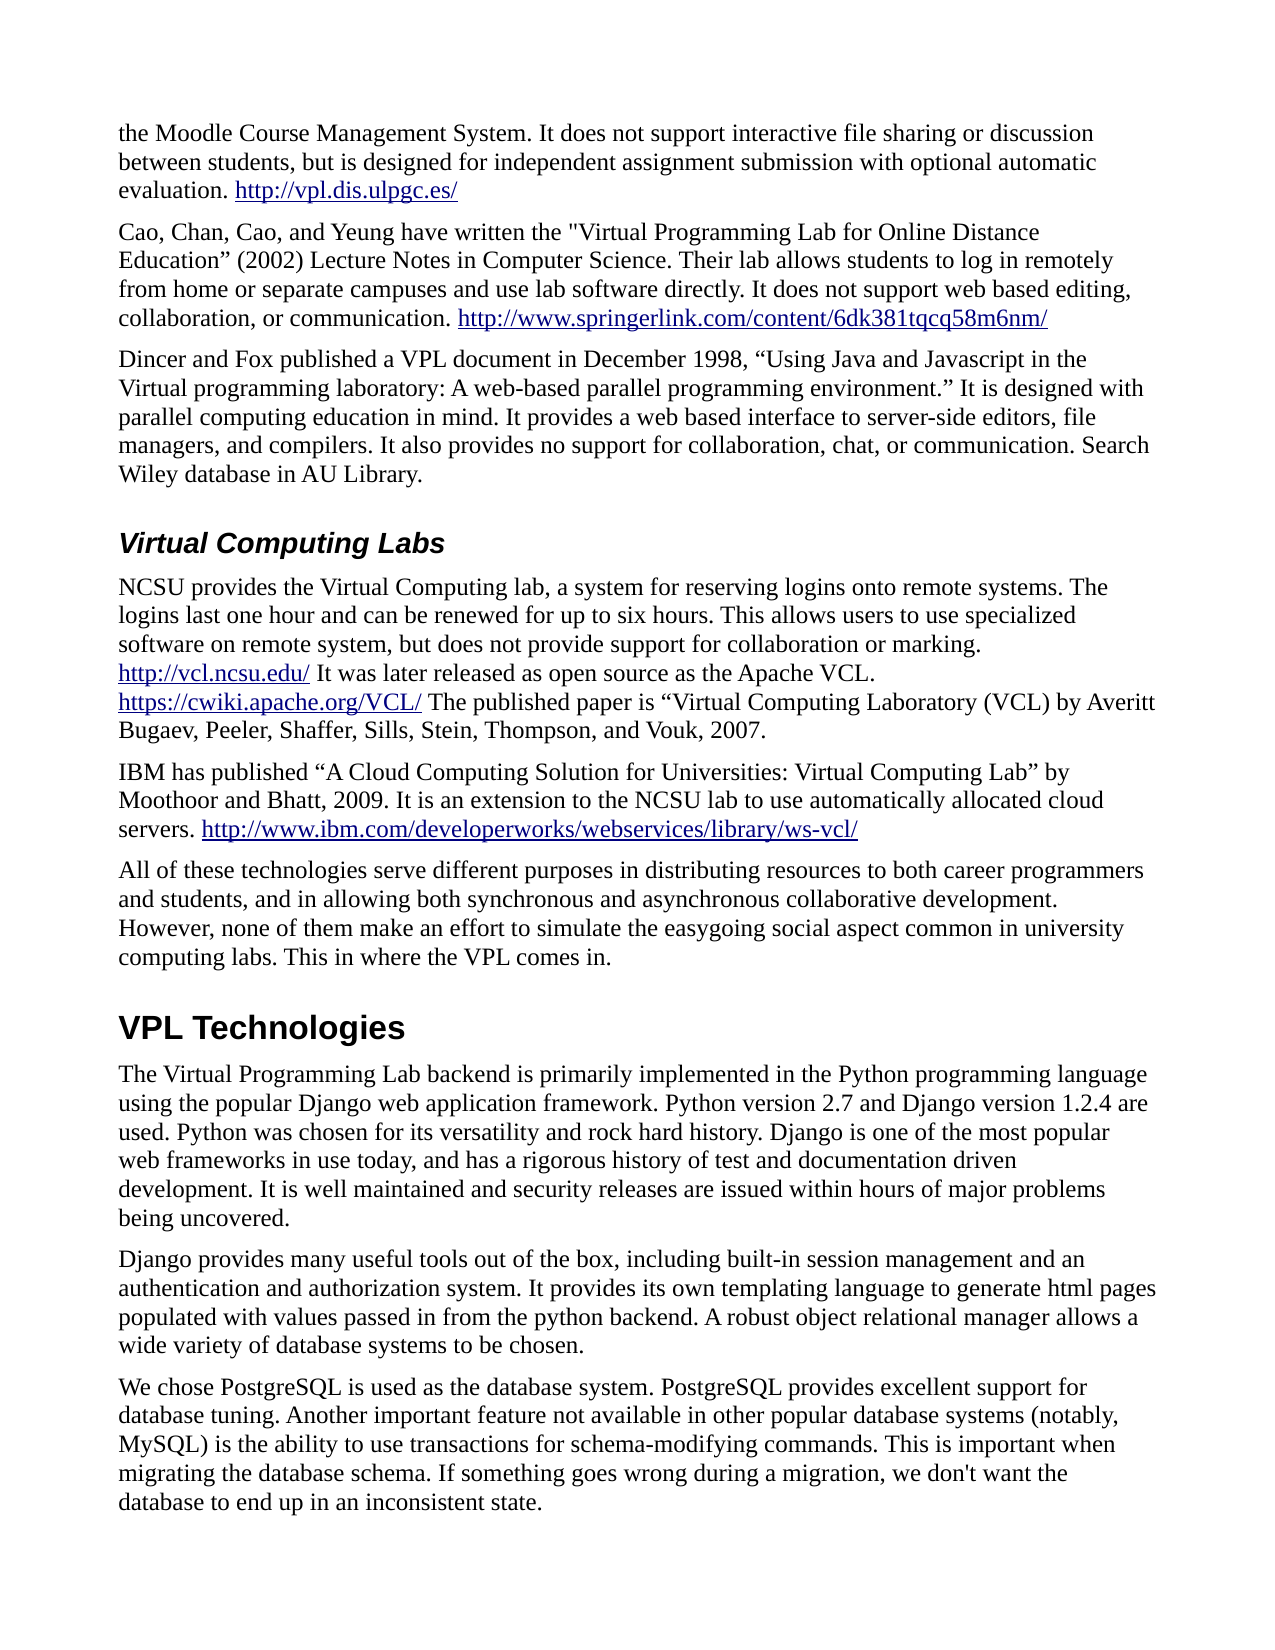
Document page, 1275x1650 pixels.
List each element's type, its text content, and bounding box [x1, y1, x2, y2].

text NCSU provides the Virtual Computing lab, a system for reserving logins onto remote systems. The logins last one hour and can be renewed for up to six hours. This allows users to use specialized software on remote system, but does not provide support for collaboration or marking. http://vcl.ncsu.edu/ It was later released as open source as the Apache VCL. https://cwiki.apache.org/VCL/ The published paper is “Virtual Computing Laboratory (VCL) by Averitt Bugaev, Peeler, Shaffer, Sills, Stein, Thompson, and Vouk, 2007. [118, 572, 1157, 744]
text the Moodle Course Management System. It does not support interactive file sharing or discussion between students, but is designed for independent assignment submission with optional automatic evaluation. http://vpl.dis.ulpgc.es/ [118, 118, 1157, 204]
subtitle Virtual Computing Labs [118, 526, 1157, 559]
text Cao, Chan, Cao, and Yeung have written the "Virtual Programming Lab for Online Distance Education” (2002) Lecture Notes in Computer Science. Their lab allows students to log in remotely from home or separate campuses and use lab software directly. It does not support web based editing, collaboration, or communication. http://www.springerlink.com/content/6dk381tqcq58m6nm/ [118, 217, 1157, 332]
text Dincer and Fox published a VPL document in December 1998, “Using Java and Javascript in the Virtual programming laboratory: A web-based parallel programming environment.” It is designed with parallel computing education in mind. It provides a web based interface to server-side editors, file managers, and compilers. It also provides no support for collaboration, chat, or communication. Search Wiley database in AU Library. [118, 344, 1157, 488]
text All of these technologies serve different purposes in distributing resources to both career programmers and students, and in allowing both synchronous and asynchronous collaborative development. However, none of them make an effort to simulate the easygoing social aspect common in university computing labs. This in where the VPL comes in. [118, 855, 1157, 970]
text We chose PostgreSQL is used as the database system. PostgreSQL provides excellent support for database tuning. Another important feature not available in other popular database systems (notably, MySQL) is the ability to use transactions for schema-modifying commands. This is important when migrating the database schema. If something goes wrong during a migration, we don't want the database to end up in an inconsistent state. [118, 1372, 1157, 1515]
subtitle VPL Technologies [118, 1008, 1157, 1047]
text The Virtual Programming Lab backend is primarily implemented in the Python programming language using the popular Django web application framework. Python version 2.7 and Django version 1.2.4 are used. Python was chosen for its versatility and rock hard history. Django is one of the most popular web frameworks in use today, and has a rigorous history of test and documentation driven development. It is well maintained and security releases are issued within hours of major problems being uncovered. [118, 1059, 1157, 1232]
text IBM has published “A Cloud Computing Solution for Universities: Virtual Computing Lab” by Moothoor and Bhatt, 2009. It is an extension to the NCSU lab to use automatically allocated cloud servers. http://www.ibm.com/developerworks/webservices/library/ws-vcl/ [118, 757, 1157, 843]
text Django provides many useful tools out of the box, including built-in session management and an authentication and authorization system. It provides its own templating language to generate html pages populated with values passed in from the python backend. A robust object relational manager allows a wide variety of database systems to be chosen. [118, 1244, 1157, 1359]
